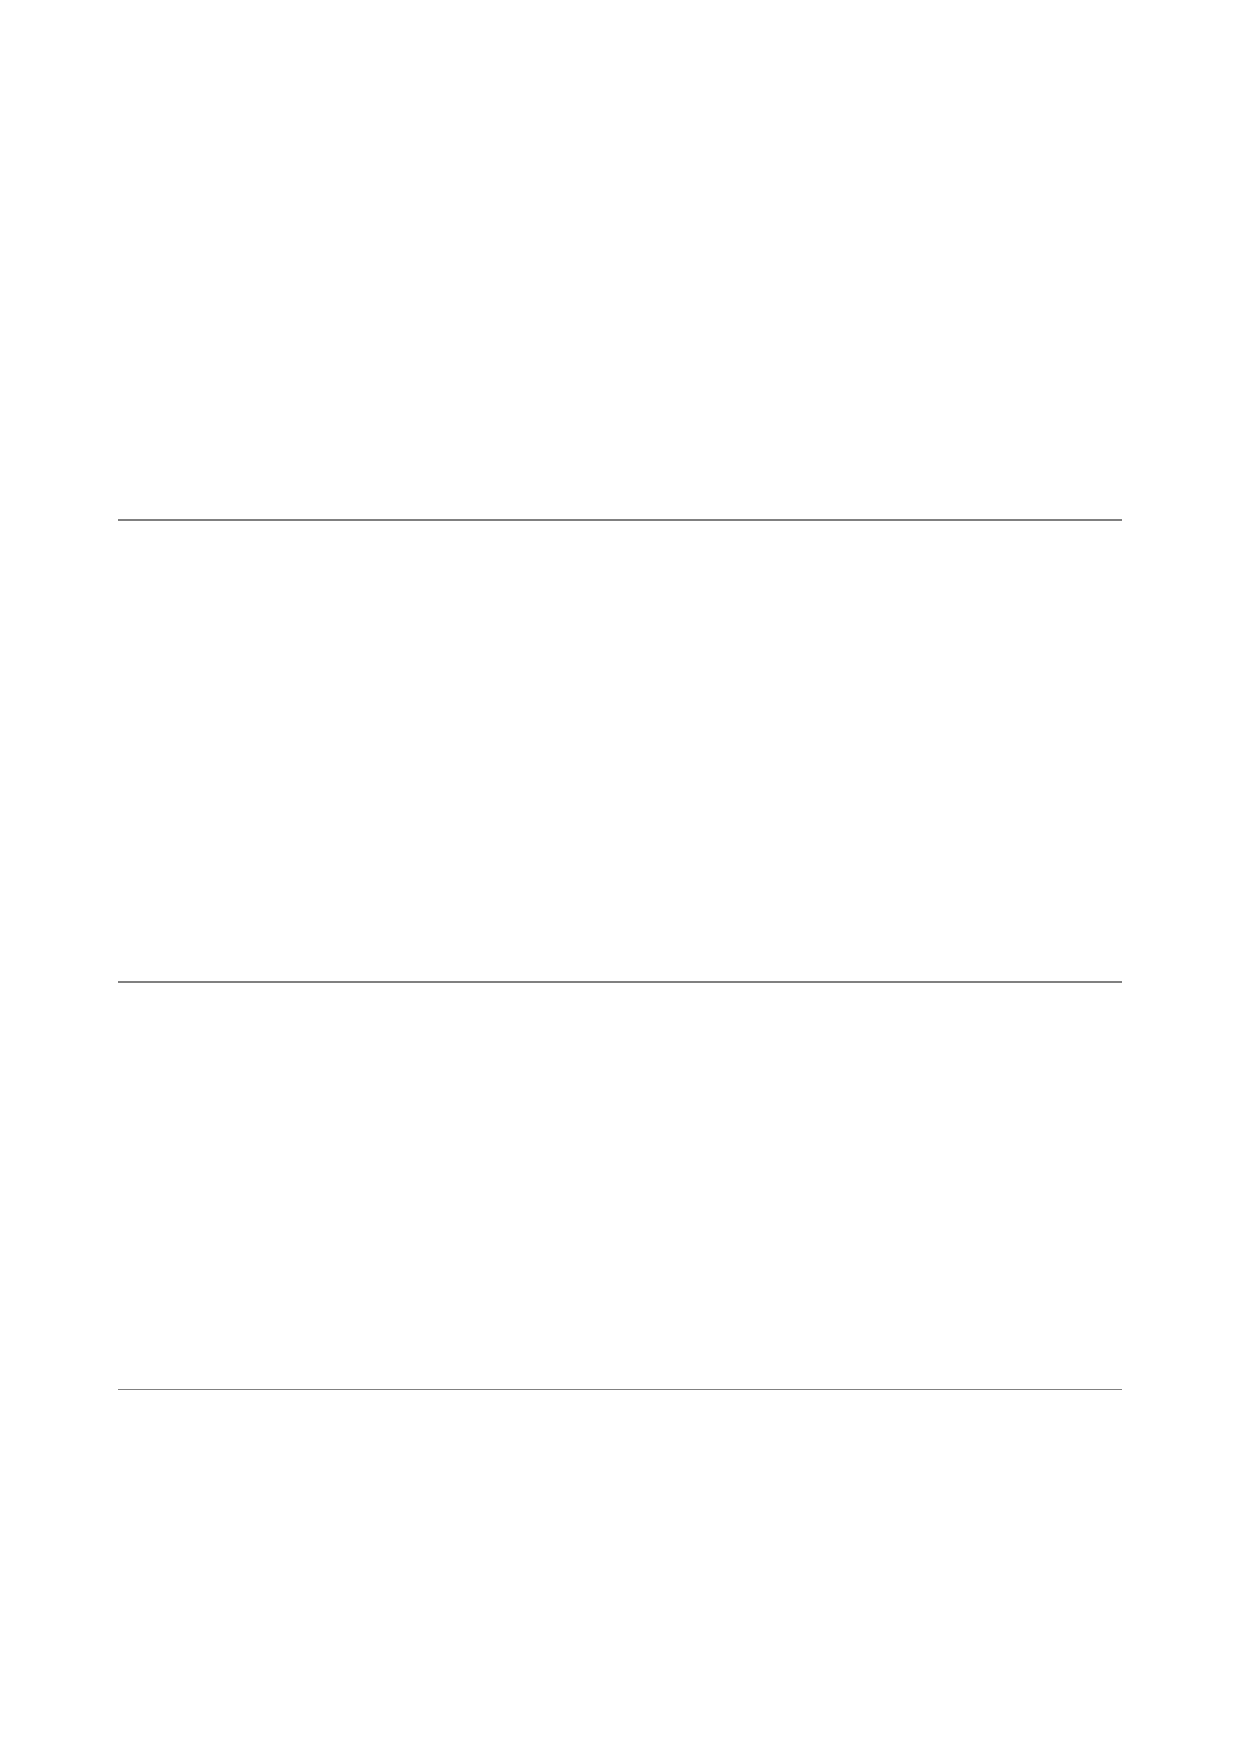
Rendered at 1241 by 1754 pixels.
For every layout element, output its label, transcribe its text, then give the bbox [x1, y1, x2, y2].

text r.toString(); // ✔ [118, 452, 1122, 476]
text Rabbit.__proto__ === Function.prototype [118, 717, 1122, 740]
text console.log(typeof Object); // "function" [118, 1495, 1122, 1519]
text class Rabbit {} [118, 227, 1122, 251]
text console.log(Object.prototype); // объект с методами [118, 1519, 1122, 1543]
subtitle 8️⃣ Контрольный пример [118, 1440, 1122, 1483]
list объекты Rabbit → Object.prototype [162, 867, 1122, 898]
list class X extends Object {} вообще возможно [162, 1325, 1122, 1356]
text То есть: [118, 820, 1122, 848]
text JavaScript автоматически делает: [118, 280, 1122, 309]
text Даже если ты не пишешь extends Object: [118, 177, 1122, 208]
text Потому что: [118, 669, 1122, 698]
subtitle 5️⃣ Почему class Rabbit {} всё равно наследует Object [118, 118, 1122, 164]
list Object.keys() работает [162, 1225, 1122, 1256]
text Поэтому: [118, 381, 1122, 409]
text console.log(Object.getOwnPropertyNames); // функция [118, 1543, 1122, 1566]
text Именно поэтому: [118, 1177, 1122, 1206]
list obj.hasOwnProperty() работает [162, 1275, 1122, 1306]
subtitle 6️⃣ Но почему статические методы Object не наследуются автоматически [118, 570, 1122, 656]
text Rabbit.prototype.__proto__ === Object.prototype [118, 328, 1122, 351]
text let r = new Rabbit(); [118, 428, 1122, 452]
text Object — это встроенный класс JavaScript, реализованный как функция-конструктор. [177, 1088, 1063, 1148]
list сам Rabbit → Function.prototype [162, 917, 1122, 948]
text А не Object. [118, 770, 1122, 801]
subtitle 7️⃣ Очень коротко (чтобы щёлкнуло) [118, 1032, 1122, 1076]
